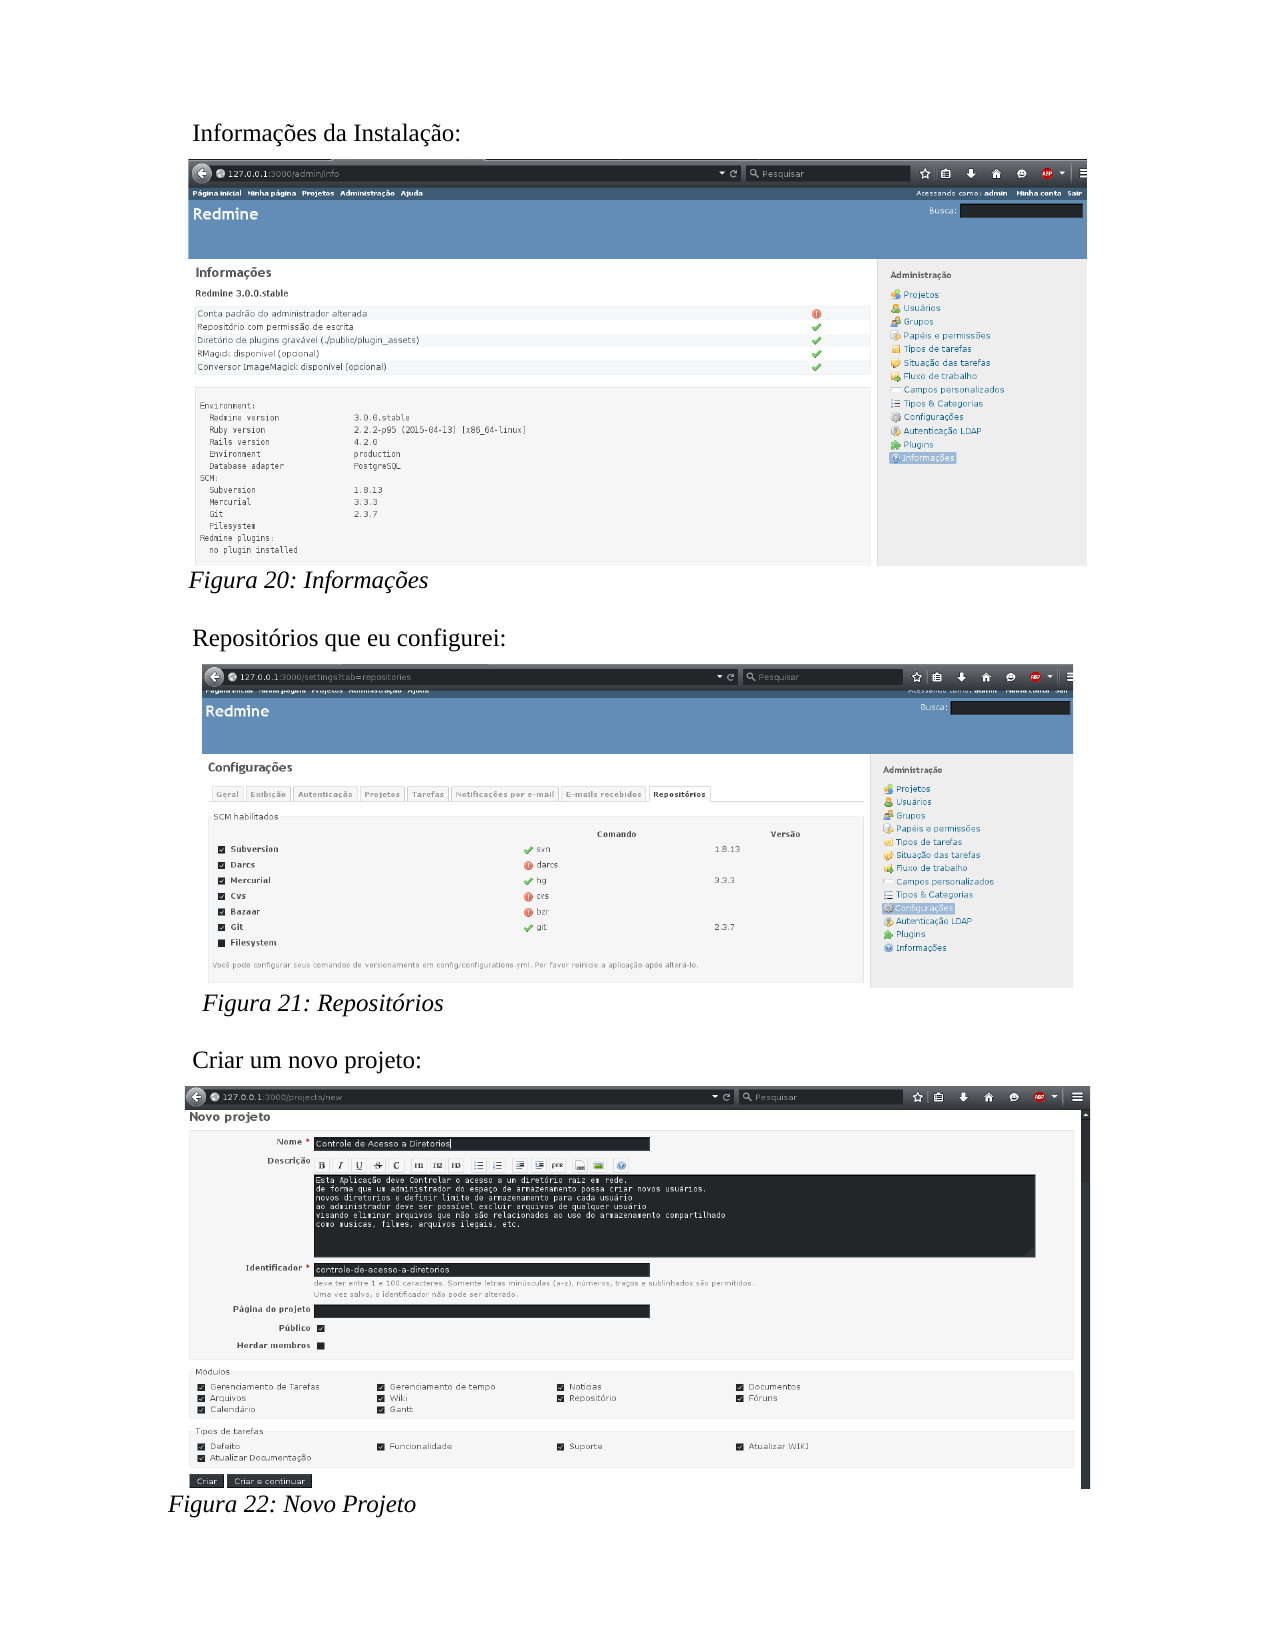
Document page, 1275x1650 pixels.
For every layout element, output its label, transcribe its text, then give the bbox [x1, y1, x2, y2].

text Criar um novo projeto: [118, 1045, 1157, 1074]
picture [184, 1086, 1091, 1489]
text Figura 22: Novo Projeto [168, 1087, 1107, 1518]
text Figura 20: Informações [188, 566, 1087, 594]
text Figura 21: Repositórios [202, 988, 1073, 1017]
text Informações da Instalação: [118, 118, 1157, 147]
text Repositórios que eu configurei: [118, 623, 1157, 652]
picture [202, 664, 1074, 988]
picture [188, 159, 1087, 566]
